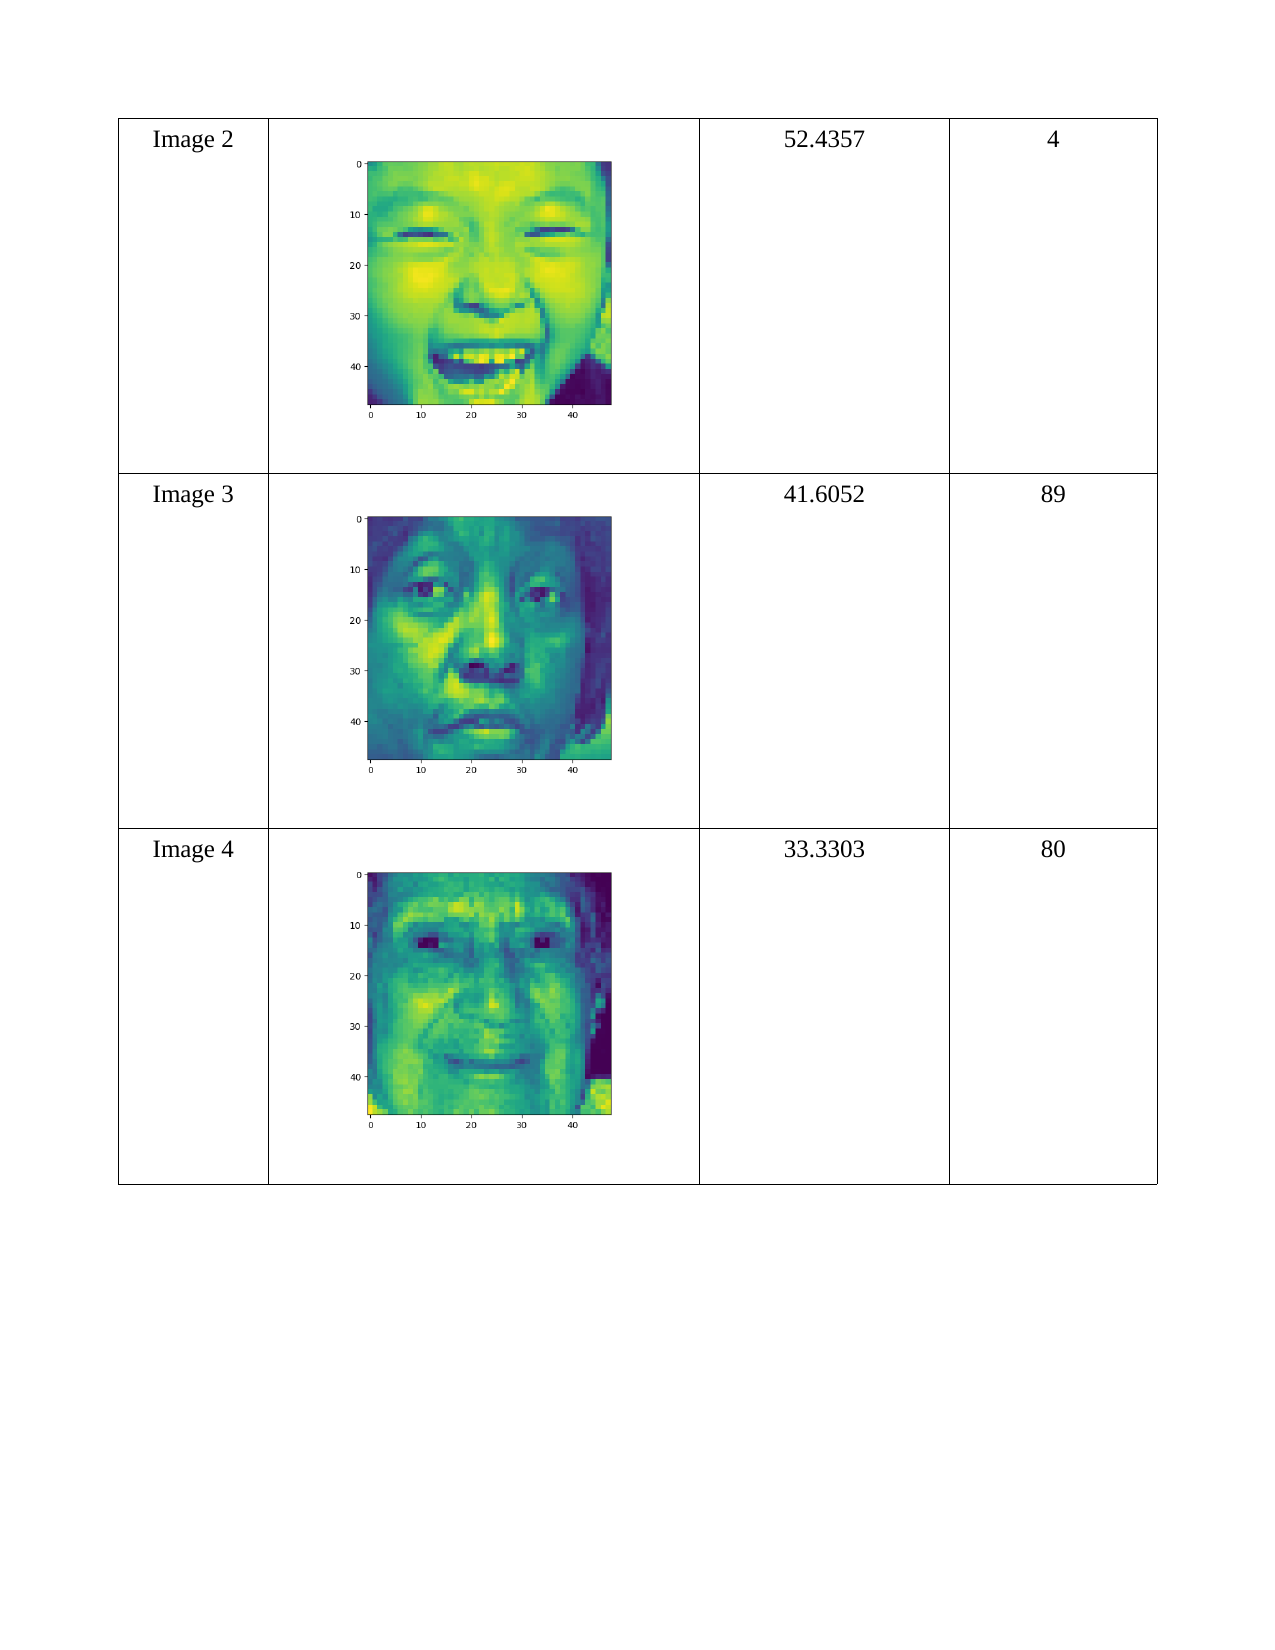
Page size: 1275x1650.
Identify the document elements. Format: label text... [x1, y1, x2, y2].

table_cell 41.6052 [700, 474, 949, 828]
picture [273, 123, 694, 439]
picture [273, 479, 694, 794]
table_cell Image 4 [119, 829, 268, 1183]
table_cell 89 [950, 474, 1157, 828]
table_cell [269, 829, 699, 1183]
table_cell Image 3 [119, 474, 268, 828]
table_cell [269, 474, 699, 828]
table_cell 4 [950, 119, 1157, 473]
table_cell 52.4357 [700, 119, 949, 473]
table_cell 33.3303 [700, 829, 949, 1183]
table_cell [269, 119, 699, 473]
picture [273, 834, 694, 1149]
table_cell Image 2 [119, 119, 268, 473]
table_cell 80 [950, 829, 1157, 1183]
